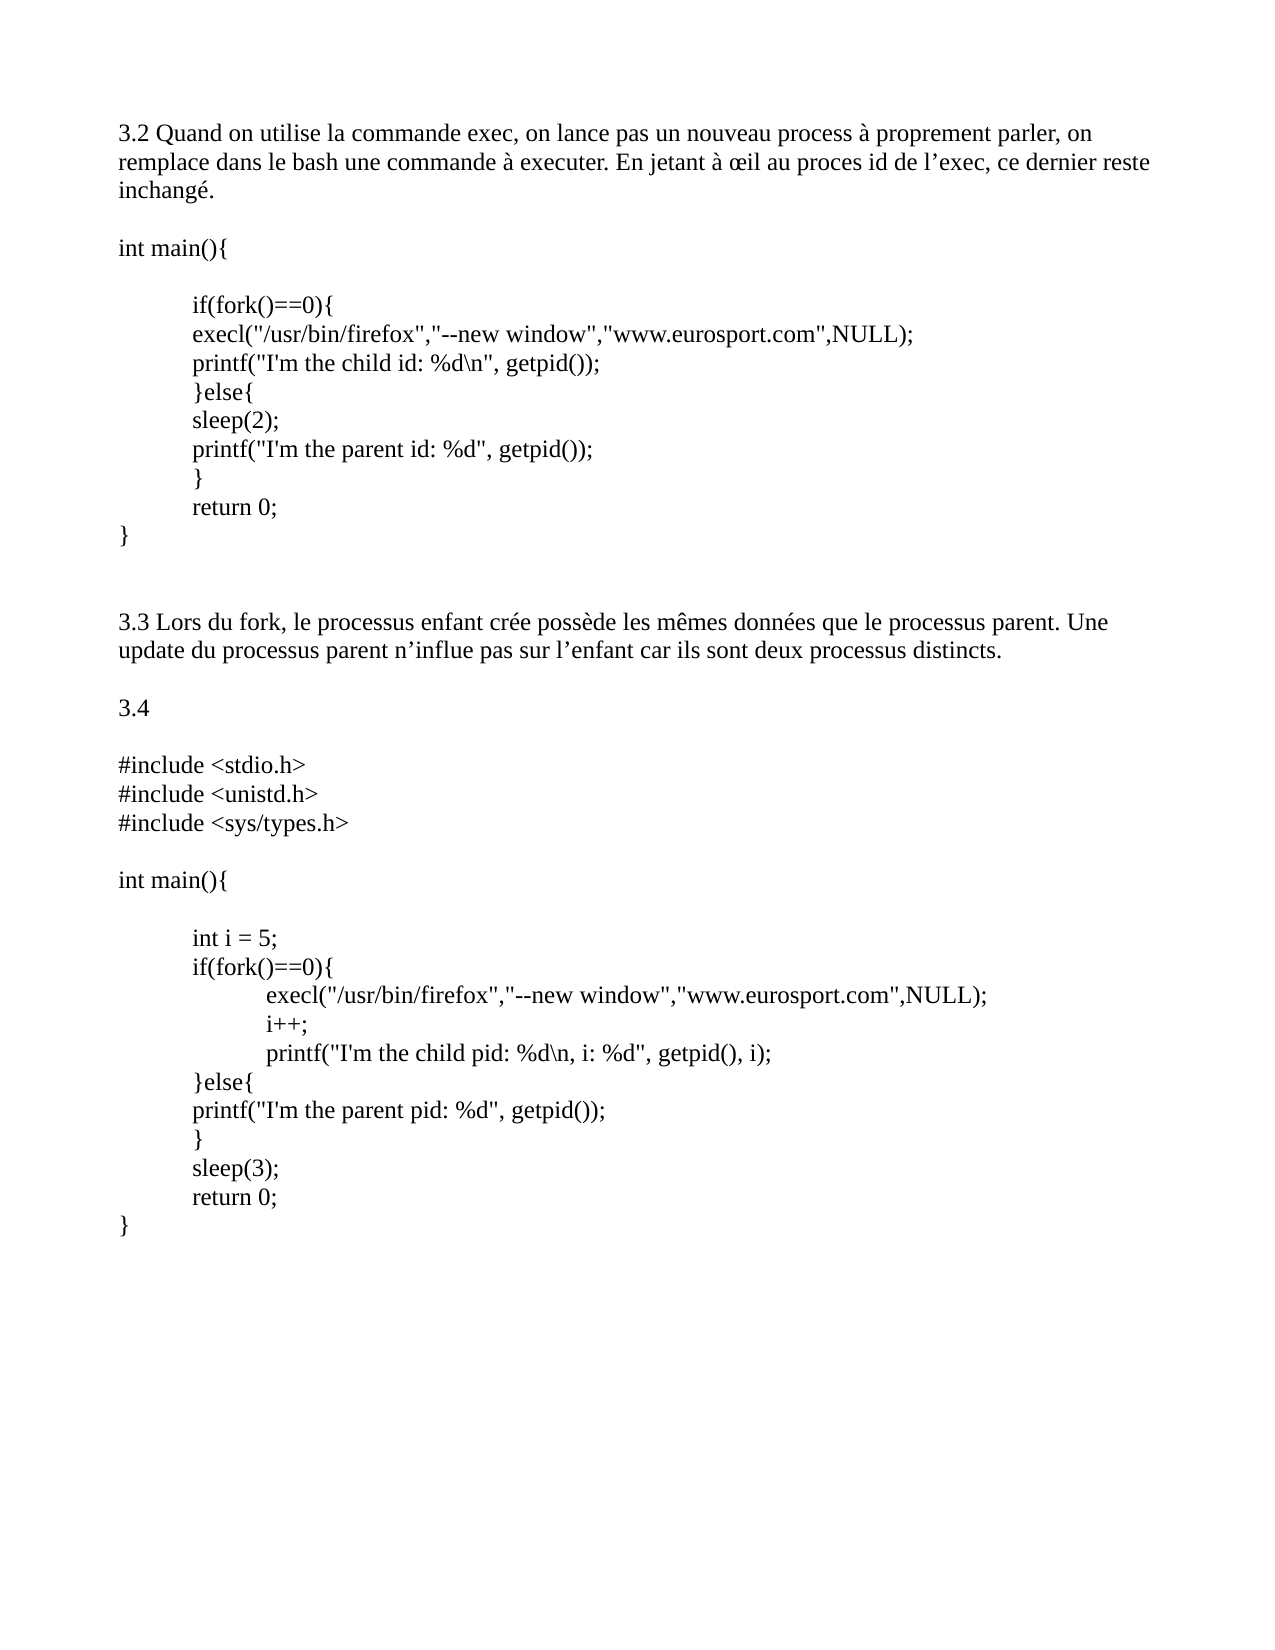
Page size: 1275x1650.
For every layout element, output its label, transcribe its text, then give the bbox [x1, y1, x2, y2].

text } [118, 521, 1157, 549]
text return 0; [118, 1182, 1157, 1211]
text #include <unistd.h> [118, 779, 1157, 808]
text }else{ [118, 1067, 1157, 1096]
text } [118, 1124, 1157, 1153]
text int i = 5; [118, 923, 1157, 952]
text sleep(2); [118, 406, 1157, 434]
text int main(){ [118, 233, 1157, 262]
text execl("/usr/bin/firefox","--new window","www.eurosport.com",NULL); [118, 981, 1157, 1009]
text }else{ [118, 377, 1157, 406]
text if(fork()==0){ [118, 291, 1157, 319]
text 3.3 Lors du fork, le processus enfant crée possède les mêmes données que le processus parent. Une update du processus parent n’influe pas sur l’enfant car ils sont deux processus distincts. [118, 607, 1157, 664]
text printf("I'm the child pid: %d\n, i: %d", getpid(), i); [118, 1038, 1157, 1067]
text return 0; [118, 492, 1157, 521]
text 3.4 [118, 693, 1157, 722]
text 3.2 Quand on utilise la commande exec, on lance pas un nouveau process à proprement parler, on remplace dans le bash une commande à executer. En jetant à œil au proces id de l’exec, ce dernier reste inchangé. [118, 118, 1157, 204]
text i++; [118, 1009, 1157, 1038]
text } [118, 463, 1157, 492]
text int main(){ [118, 866, 1157, 894]
text #include <stdio.h> [118, 751, 1157, 779]
text sleep(3); [118, 1153, 1157, 1182]
text } [118, 1211, 1157, 1239]
text printf("I'm the parent id: %d", getpid()); [118, 434, 1157, 463]
text #include <sys/types.h> [118, 808, 1157, 837]
text execl("/usr/bin/firefox","--new window","www.eurosport.com",NULL); [118, 319, 1157, 348]
text printf("I'm the parent pid: %d", getpid()); [118, 1096, 1157, 1124]
text printf("I'm the child id: %d\n", getpid()); [118, 348, 1157, 377]
text if(fork()==0){ [118, 952, 1157, 981]
